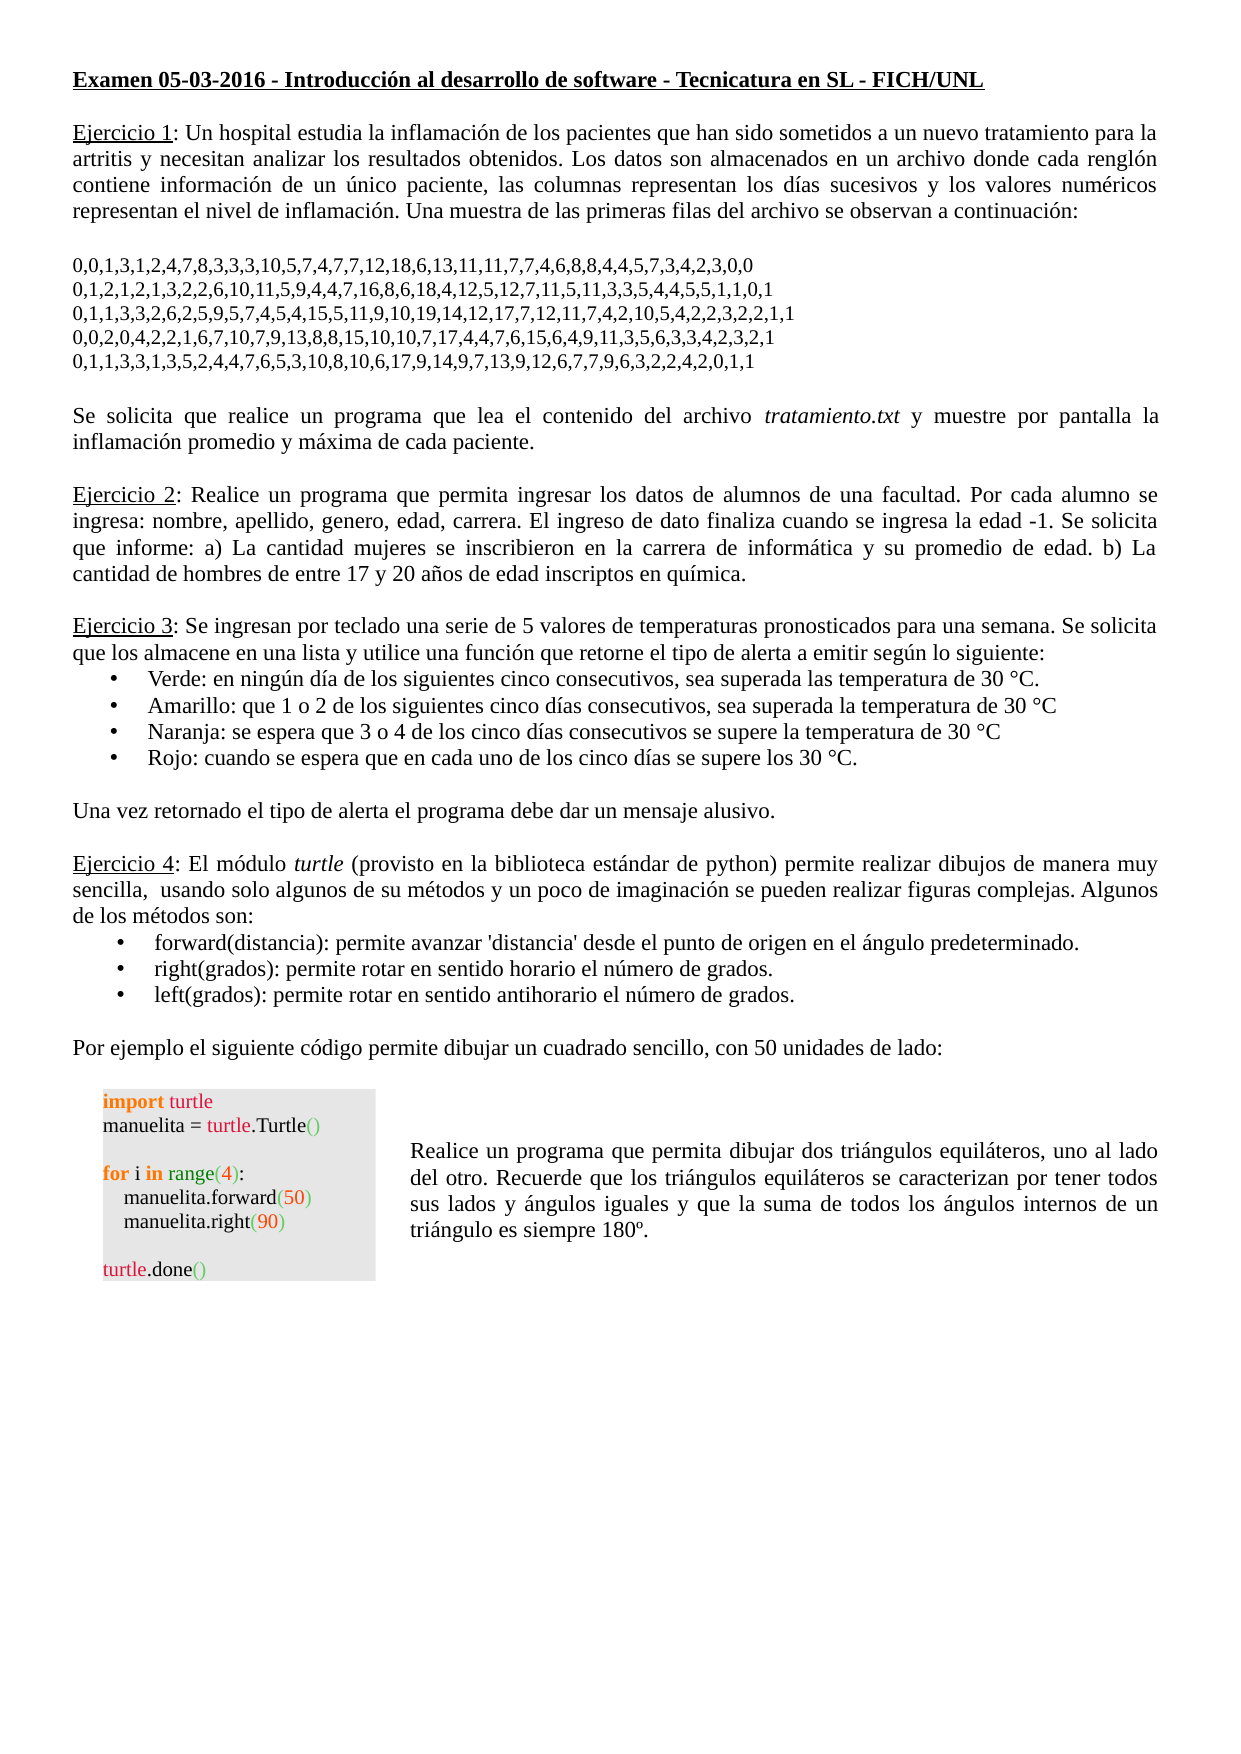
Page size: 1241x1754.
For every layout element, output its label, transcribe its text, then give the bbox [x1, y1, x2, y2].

list forward(distancia): permite avanzar 'distancia' desde el punto de origen en el ángulo predeterminado. [117, 929, 1159, 955]
list Naranja: se espera que 3 o 4 de los cinco días consecutivos se supere la temperatura de 30 °C [110, 718, 1159, 744]
text Una vez retornado el tipo de alerta el programa debe dar un mensaje alusivo. [72, 797, 1159, 823]
text Ejercicio 1: Un hospital estudia la inflamación de los pacientes que han sido sometidos a un nuevo tratamiento para la artritis y necesitan analizar los resultados obtenidos. Los datos son almacenados en un archivo donde cada renglón contiene información de un único paciente, las columnas representan los días sucesivos y los valores numéricos representan el nivel de inflamación. Una muestra de las primeras filas del archivo se observan a continuación: [72, 118, 1159, 224]
list Verde: en ningún día de los siguientes cinco consecutivos, sea superada las temperatura de 30 °C. [110, 665, 1159, 692]
list Rojo: cuando se espera que en cada uno de los cinco días se supere los 30 °C. [110, 744, 1159, 771]
text Por ejemplo el siguiente código permite dibujar un cuadrado sencillo, con 50 unidades de lado: [72, 1034, 1159, 1061]
text Ejercicio 2: Realice un programa que permita ingresar los datos de alumnos de una facultad. Por cada alumno se ingresa: nombre, apellido, genero, edad, carrera. El ingreso de dato finaliza cuando se ingresa la edad -1. Se solicita que informe: a) La cantidad mujeres se inscribieron en la carrera de informática y su promedio de edad. b) La cantidad de hombres de entre 17 y 20 años de edad inscriptos en química. [72, 481, 1159, 586]
list right(grados): permite rotar en sentido horario el número de grados. [117, 955, 1159, 982]
text Se solicita que realice un programa que lea el contenido del archivo tratamiento.txt y muestre por pantalla la inflamación promedio y máxima de cada paciente. [72, 402, 1159, 454]
list left(grados): permite rotar en sentido antihorario el número de grados. [117, 982, 1159, 1008]
list Amarillo: que 1 o 2 de los siguientes cinco días consecutivos, sea superada la temperatura de 30 °C [110, 692, 1159, 718]
text 0,1,1,3,3,1,3,5,2,4,4,7,6,5,3,10,8,10,6,17,9,14,9,7,13,9,12,6,7,7,9,6,3,2,2,4,2,0,1,1 [72, 349, 1159, 373]
text Realice un programa que permita dibujar dos triángulos equiláteros, uno al lado del otro. Recuerde que los triángulos equiláteros se caracterizan por tener todos sus lados y ángulos iguales y que la suma de todos los ángulos internos de un triángulo es siempre 180º. [410, 1137, 1159, 1243]
text Ejercicio 4: El módulo turtle (provisto en la biblioteca estándar de python) permite realizar dibujos de manera muy sencilla, usando solo algunos de su métodos y un poco de imaginación se pueden realizar figuras complejas. Algunos de los métodos son: [72, 850, 1159, 929]
text Ejercicio 3: Se ingresan por teclado una serie de 5 valores de temperaturas pronosticados para una semana. Se solicita que los almacene en una lista y utilice una función que retorne el tipo de alerta a emitir según lo siguiente: [72, 613, 1159, 665]
text 0,0,2,0,4,2,2,1,6,7,10,7,9,13,8,8,15,10,10,7,17,4,4,7,6,15,6,4,9,11,3,5,6,3,3,4,2,3,2,1 [72, 325, 1159, 349]
text 0,0,1,3,1,2,4,7,8,3,3,3,10,5,7,4,7,7,12,18,6,13,11,11,7,7,4,6,8,8,4,4,5,7,3,4,2,3,0,0 [72, 253, 1159, 277]
text Examen 05-03-2016 - Introducción al desarrollo de software - Tecnicatura en SL - FICH/UNL [72, 66, 1159, 92]
text 0,1,2,1,2,1,3,2,2,6,10,11,5,9,4,4,7,16,8,6,18,4,12,5,12,7,11,5,11,3,3,5,4,4,5,5,1,1,0,1 [72, 277, 1159, 301]
text 0,1,1,3,3,2,6,2,5,9,5,7,4,5,4,15,5,11,9,10,19,14,12,17,7,12,11,7,4,2,10,5,4,2,2,3,2,2,1,1 [72, 301, 1159, 325]
